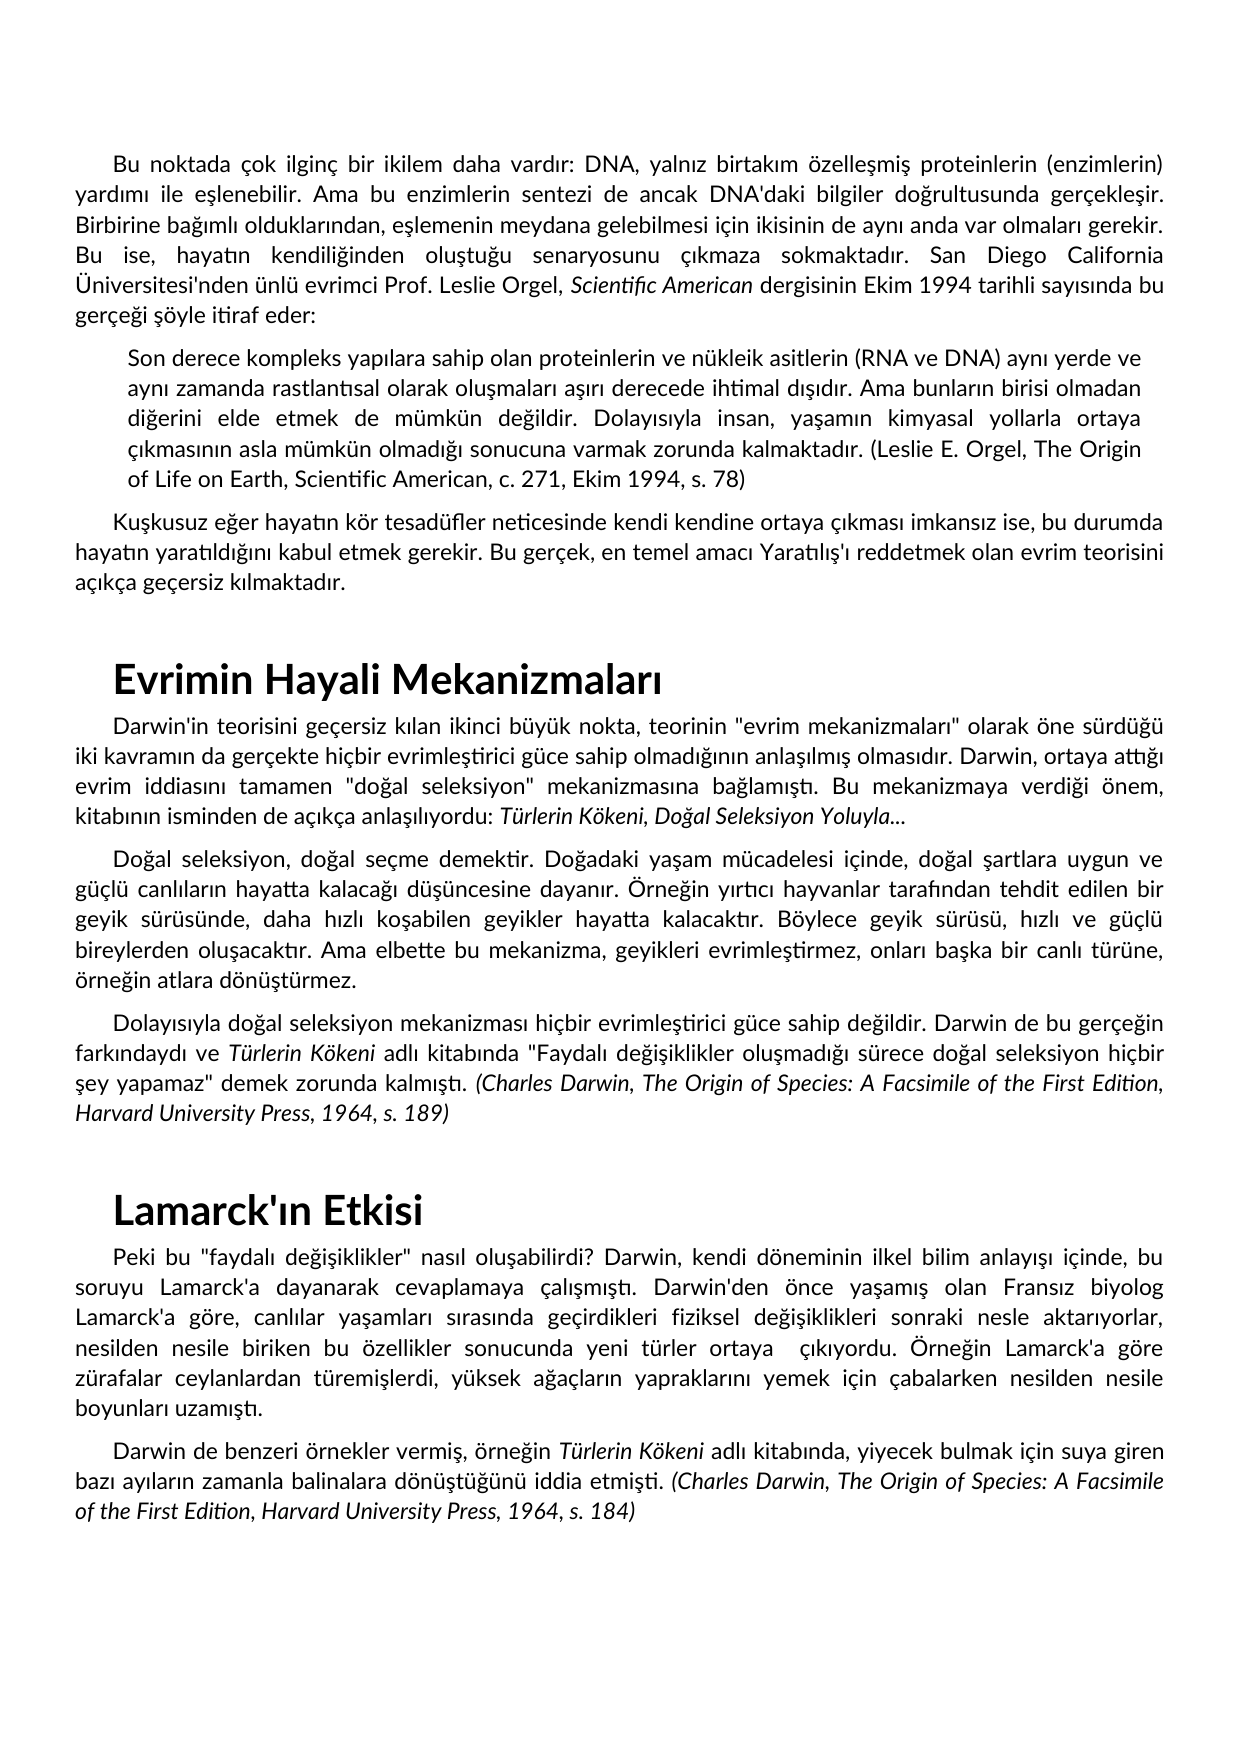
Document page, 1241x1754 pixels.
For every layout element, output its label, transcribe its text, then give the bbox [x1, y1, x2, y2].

subtitle Evrimin Hayali Mekanizmaları [112, 653, 1165, 703]
text Bu noktada çok ilginç bir ikilem daha vardır: DNA, yalnız birtakım özelleşmiş proteinlerin (enzimlerin) yardımı ile eşlenebilir. Ama bu enzimlerin sentezi de ancak DNA'daki bilgiler doğrultusunda gerçekleşir. Birbirine bağımlı olduklarından, eşlemenin meydana gelebilmesi için ikisinin de aynı anda var olmaları gerekir. Bu ise, hayatın kendiliğinden oluştuğu senaryosunu çıkmaza sokmaktadır. San Diego California Üniversitesi'nden ünlü evrimci Prof. Leslie Orgel, Scientific American dergisinin Ekim 1994 tarihli sayısında bu gerçeği şöyle itiraf eder: [75, 150, 1165, 328]
text Dolayısıyla doğal seleksiyon mekanizması hiçbir evrimleştirici güce sahip değildir. Darwin de bu gerçeğin farkındaydı ve Türlerin Kökeni adlı kitabında "Faydalı değişiklikler oluşmadığı sürece doğal seleksiyon hiçbir şey yapamaz" demek zorunda kalmıştı. (Charles Darwin, The Origin of Species: A Facsimile of the First Edition, Harvard University Press, 1964, s. 189) [75, 1008, 1165, 1126]
text Darwin'in teorisini geçersiz kılan ikinci büyük nokta, teorinin "evrim mekanizmaları" olarak öne sürdüğü iki kavramın da gerçekte hiçbir evrimleştirici güce sahip olmadığının anlaşılmış olmasıdır. Darwin, ortaya attığı evrim iddiasını tamamen "doğal seleksiyon" mekanizmasına bağlamıştı. Bu mekanizmaya verdiği önem, kitabının isminden de açıkça anlaşılıyordu: Türlerin Kökeni, Doğal Seleksiyon Yoluyla... [75, 711, 1165, 829]
text Son derece kompleks yapılara sahip olan proteinlerin ve nükleik asitlerin (RNA ve DNA) aynı yerde ve aynı zamanda rastlantısal olarak oluşmaları aşırı derecede ihtimal dışıdır. Ama bunların birisi olmadan diğerini elde etmek de mümkün değildir. Dolayısıyla insan, yaşamın kimyasal yollarla ortaya çıkmasının asla mümkün olmadığı sonucuna varmak zorunda kalmaktadır. (Leslie E. Orgel, The Origin of Life on Earth, Scientific American, c. 271, Ekim 1994, s. 78) [127, 344, 1143, 492]
subtitle Lamarck'ın Etkisi [112, 1184, 1165, 1234]
text Darwin de benzeri örnekler vermiş, örneğin Türlerin Kökeni adlı kitabında, yiyecek bulmak için suya giren bazı ayıların zamanla balinalara dönüştüğünü iddia etmişti. (Charles Darwin, The Origin of Species: A Facsimile of the First Edition, Harvard University Press, 1964, s. 184) [75, 1436, 1165, 1524]
text Peki bu "faydalı değişiklikler" nasıl oluşabilirdi? Darwin, kendi döneminin ilkel bilim anlayışı içinde, bu soruyu Lamarck'a dayanarak cevaplamaya çalışmıştı. Darwin'den önce yaşamış olan Fransız biyolog Lamarck'a göre, canlılar yaşamları sırasında geçirdikleri fiziksel değişiklikleri sonraki nesle aktarıyorlar, nesilden nesile biriken bu özellikler sonucunda yeni türler ortaya çıkıyordu. Örneğin Lamarck'a göre zürafalar ceylanlardan türemişlerdi, yüksek ağaçların yapraklarını yemek için çabalarken nesilden nesile boyunları uzamıştı. [75, 1243, 1165, 1421]
text Doğal seleksiyon, doğal seçme demektir. Doğadaki yaşam mücadelesi içinde, doğal şartlara uygun ve güçlü canlıların hayatta kalacağı düşüncesine dayanır. Örneğin yırtıcı hayvanlar tarafından tehdit edilen bir geyik sürüsünde, daha hızlı koşabilen geyikler hayatta kalacaktır. Böylece geyik sürüsü, hızlı ve güçlü bireylerden oluşacaktır. Ama elbette bu mekanizma, geyikleri evrimleştirmez, onları başka bir canlı türüne, örneğin atlara dönüştürmez. [75, 845, 1165, 993]
text Kuşkusuz eğer hayatın kör tesadüfler neticesinde kendi kendine ortaya çıkması imkansız ise, bu durumda hayatın yaratıldığını kabul etmek gerekir. Bu gerçek, en temel amacı Yaratılış'ı reddetmek olan evrim teorisini açıkça geçersiz kılmaktadır. [75, 507, 1165, 595]
